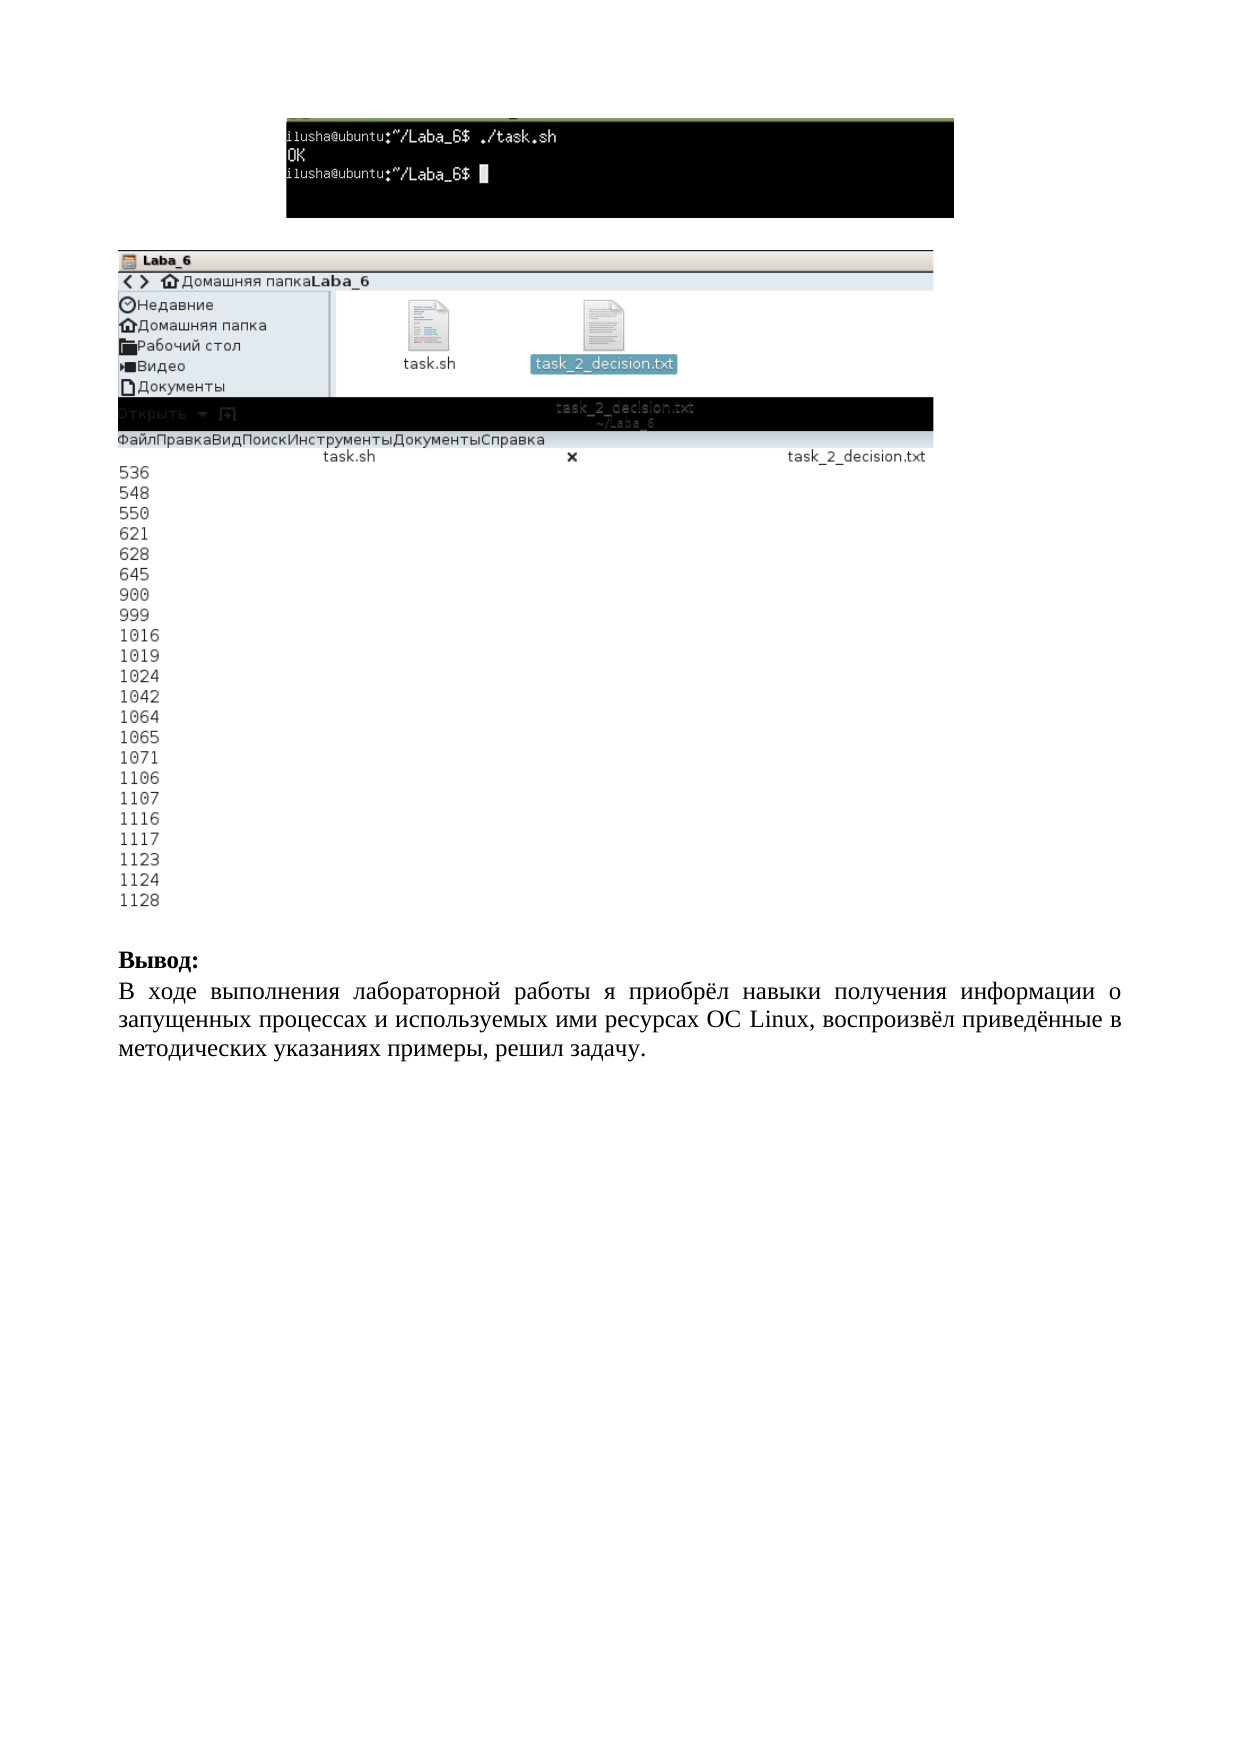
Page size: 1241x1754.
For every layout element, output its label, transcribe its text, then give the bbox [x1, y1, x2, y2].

text В ходе выполнения лабораторной работы я приобрёл навыки получения информации о запущенных процессах и используемых ими ресурсах ОС Linux, воспроизвёл приведённые в методических указаниях примеры, решил задачу. [118, 976, 1122, 1062]
picture [286, 118, 954, 218]
text Вывод: [118, 945, 1122, 974]
picture [118, 250, 934, 913]
